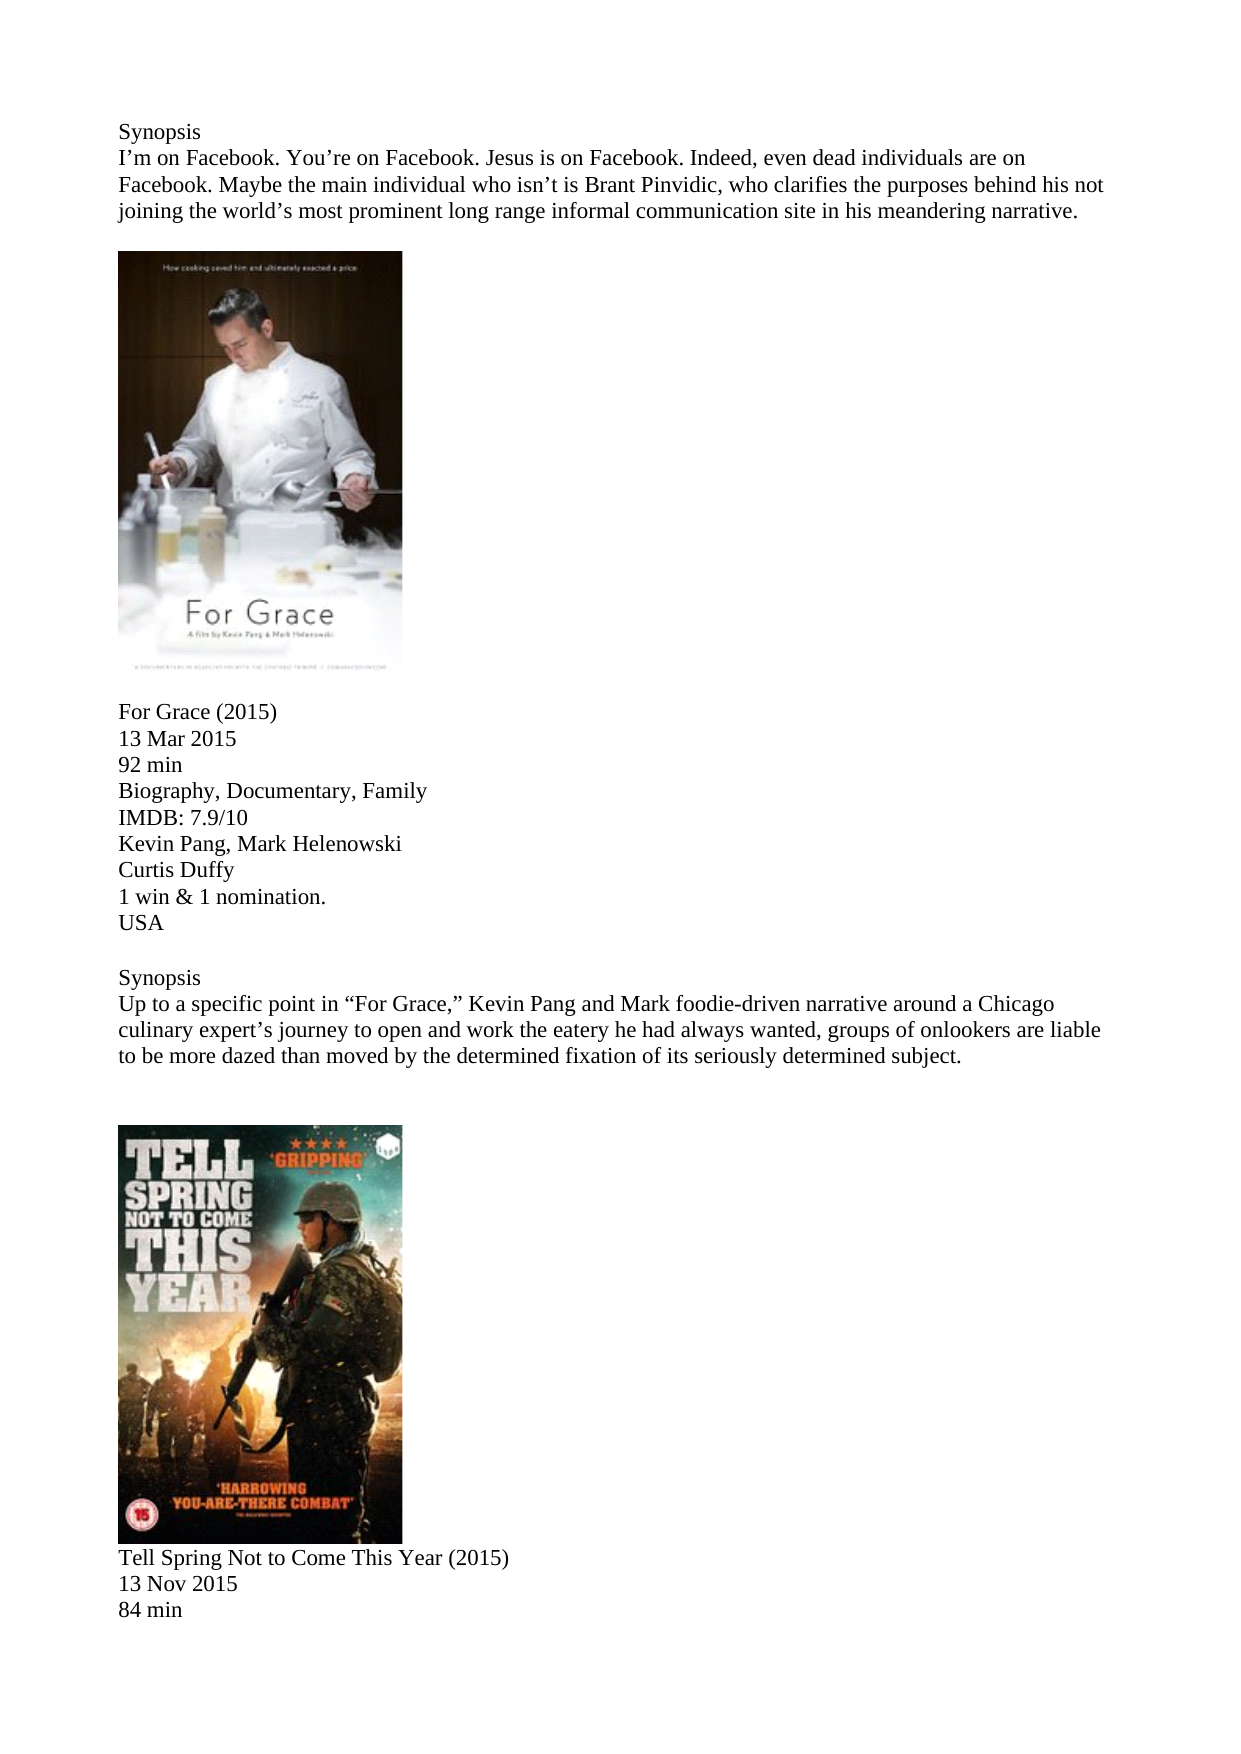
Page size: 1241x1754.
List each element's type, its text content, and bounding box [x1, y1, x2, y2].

text 92 min [118, 751, 1122, 777]
text Tell Spring Not to Come This Year (2015) [118, 1544, 1122, 1570]
text Kevin Pang, Mark Helenowski [118, 830, 1122, 856]
text 13 Mar 2015 [118, 725, 1122, 751]
text 84 min [118, 1596, 1122, 1623]
text 13 Nov 2015 [118, 1570, 1122, 1596]
text Curtis Duffy [118, 856, 1122, 883]
text Synopsis [118, 118, 1122, 144]
text Synopsis [118, 963, 1122, 990]
text USA [118, 909, 1122, 936]
text For Grace (2015) [118, 698, 1122, 725]
text I’m on Facebook. You’re on Facebook. Jesus is on Facebook. Indeed, even dead individuals are on Facebook. Maybe the main individual who isn’t is Brant Pinvidic, who clarifies the purposes behind his not joining the world’s most prominent long range informal communication site in his meandering narrative. [118, 144, 1122, 223]
text IMDB: 7.9/10 [118, 804, 1122, 830]
text 1 win & 1 nomination. [118, 883, 1122, 909]
text Biography, Documentary, Family [118, 777, 1122, 804]
text Up to a specific point in “For Grace,” Kevin Pang and Mark foodie-driven narrative around a Chicago culinary expert’s journey to open and work the eatery he had always wanted, groups of onlookers are liable to be more dazed than moved by the determined fixation of its seriously determined subject. [118, 990, 1122, 1069]
